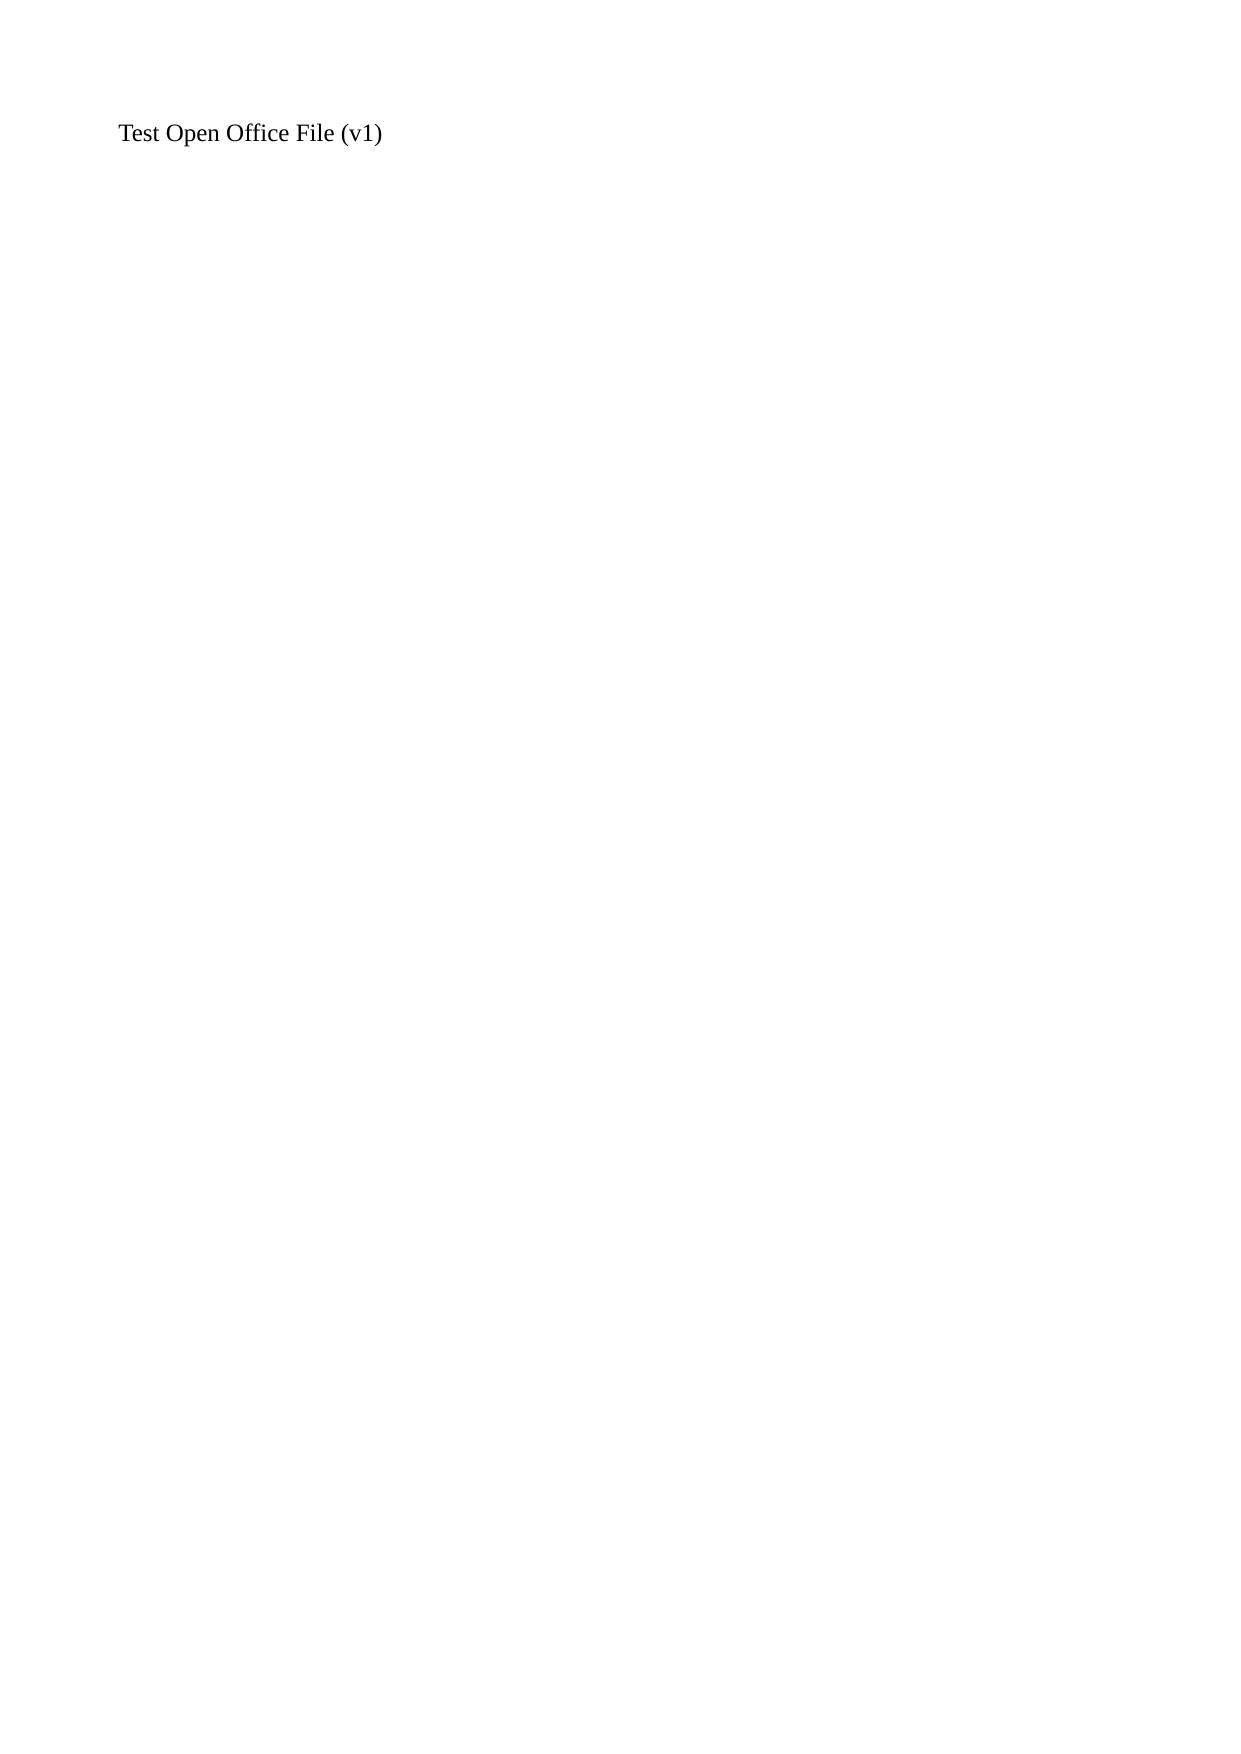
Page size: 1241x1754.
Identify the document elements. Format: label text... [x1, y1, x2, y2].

text Test Open Office File (v1) [118, 118, 1122, 147]
